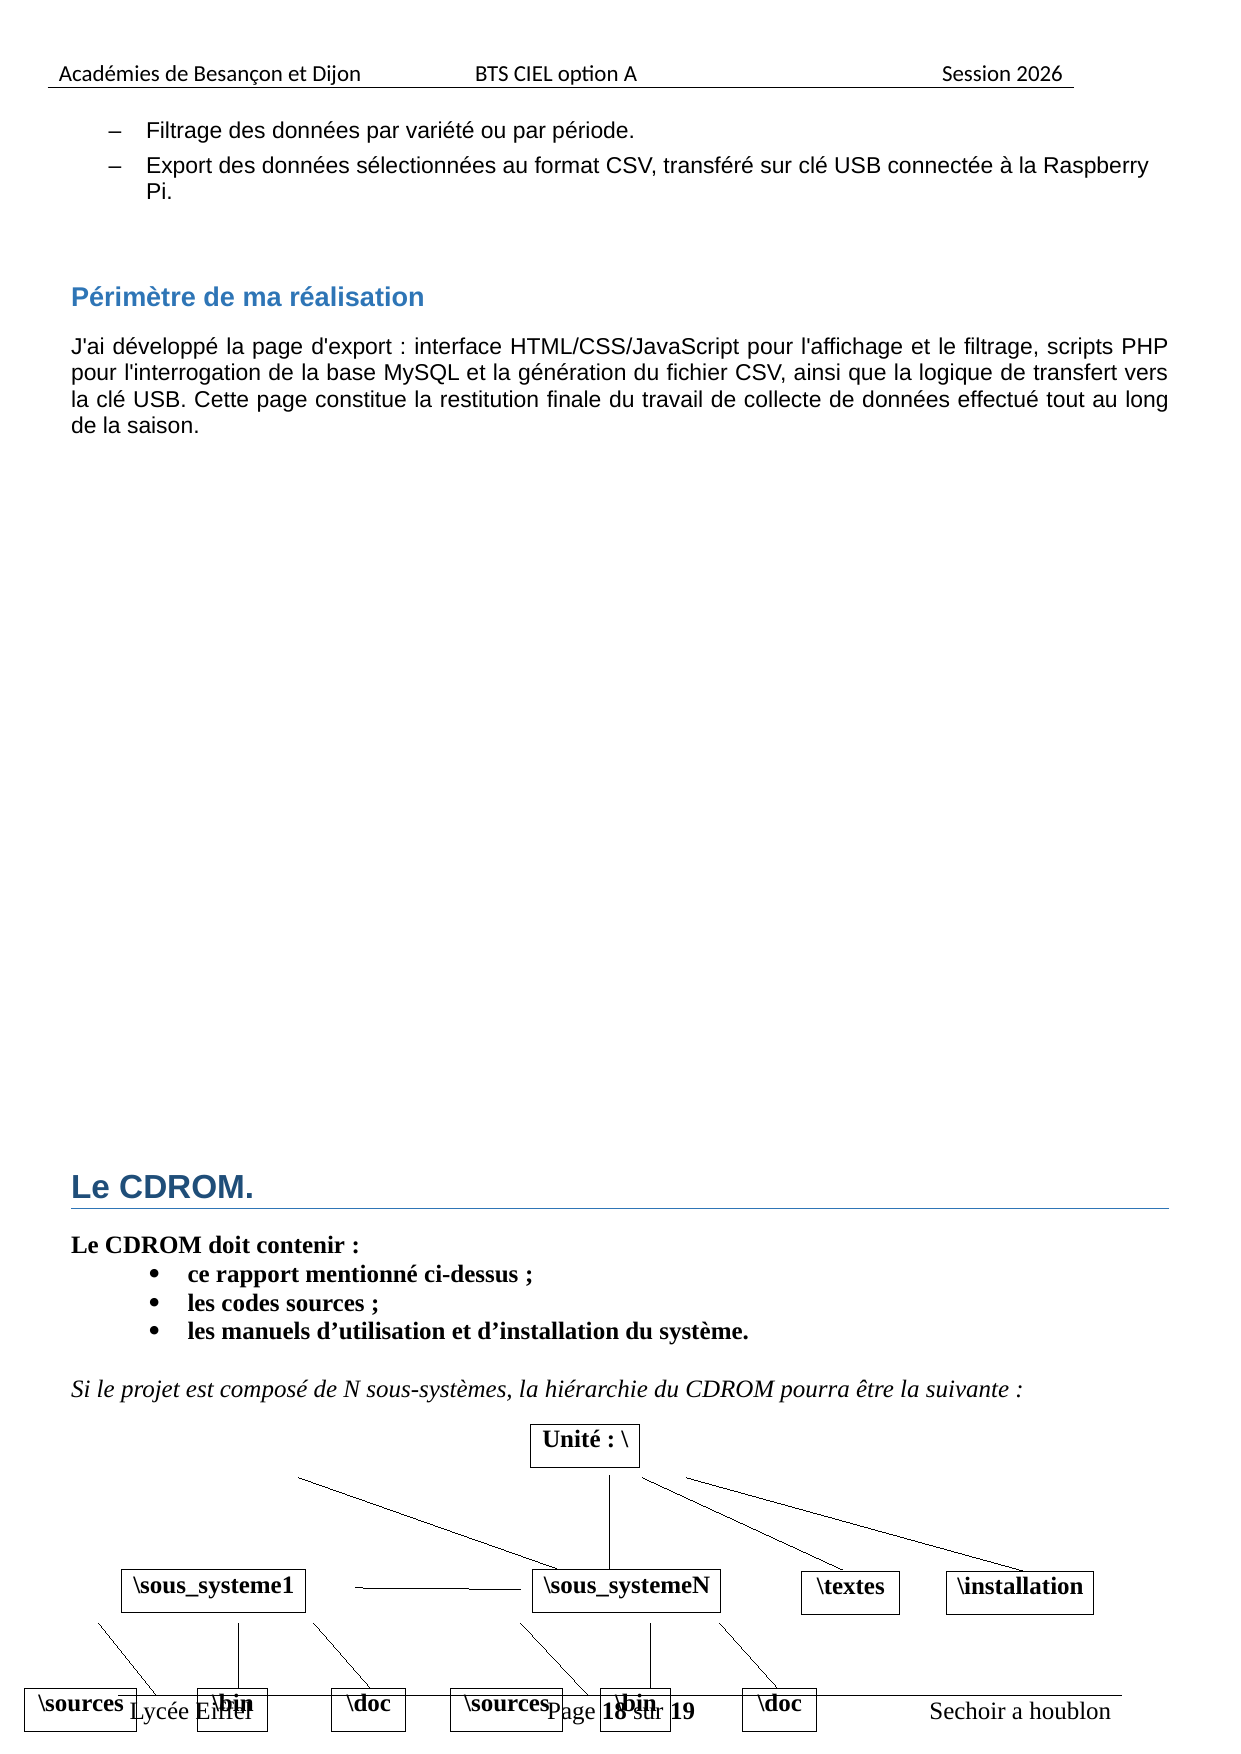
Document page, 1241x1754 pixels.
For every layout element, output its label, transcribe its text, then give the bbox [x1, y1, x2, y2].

text \bin [646, 1701, 651, 1717]
list les codes sources ; [150, 1288, 1169, 1316]
subtitle Le CDROM. [71, 1167, 1169, 1208]
text \bin [197, 1696, 220, 1717]
text \sources [25, 1688, 137, 1717]
text J'ai développé la page d'export : interface HTML/CSS/JavaScript pour l'affichage et le filtrage, scripts PHP pour l'interrogation de la base MySQL et la génération du fichier CSV, ainsi que la logique de transfert vers la clé USB. Cette page constitue la restitution finale du travail de collecte de données effectué tout au long de la saison. [71, 333, 1169, 438]
text \bin [236, 1701, 247, 1717]
text \sources [450, 1696, 563, 1717]
text \textes [801, 1571, 900, 1600]
text \bin [223, 1696, 268, 1717]
text \doc [742, 1696, 817, 1717]
list les manuels d’utilisation et d’installation du système. [150, 1316, 1169, 1345]
text Le CDROM doit contenir : [71, 1230, 1169, 1259]
list Export des données sélectionnées au format CSV, transféré sur clé USB connectée à la Raspberry Pi. [108, 152, 1169, 204]
text \bin [197, 1688, 268, 1695]
text \sources [450, 1688, 563, 1695]
list ce rapport mentionné ci-dessus ; [150, 1259, 1169, 1288]
text \bin [625, 1696, 671, 1717]
text Unité : \ [531, 1424, 640, 1453]
text [331, 1688, 406, 1695]
text \sous_systeme1 [121, 1570, 306, 1598]
list Filtrage des données par variété ou par période. [108, 117, 1169, 143]
text \bin [601, 1696, 617, 1717]
subtitle Périmètre de ma réalisation [71, 281, 1169, 312]
text Si le projet est composé de N sous-systèmes, la hiérarchie du CDROM pourra être la suivante : [71, 1374, 1169, 1403]
text \bin [601, 1688, 671, 1695]
text \installation [947, 1571, 1094, 1600]
text \sous_systemeN [532, 1570, 721, 1598]
text [742, 1688, 817, 1695]
text \doc [331, 1696, 406, 1717]
